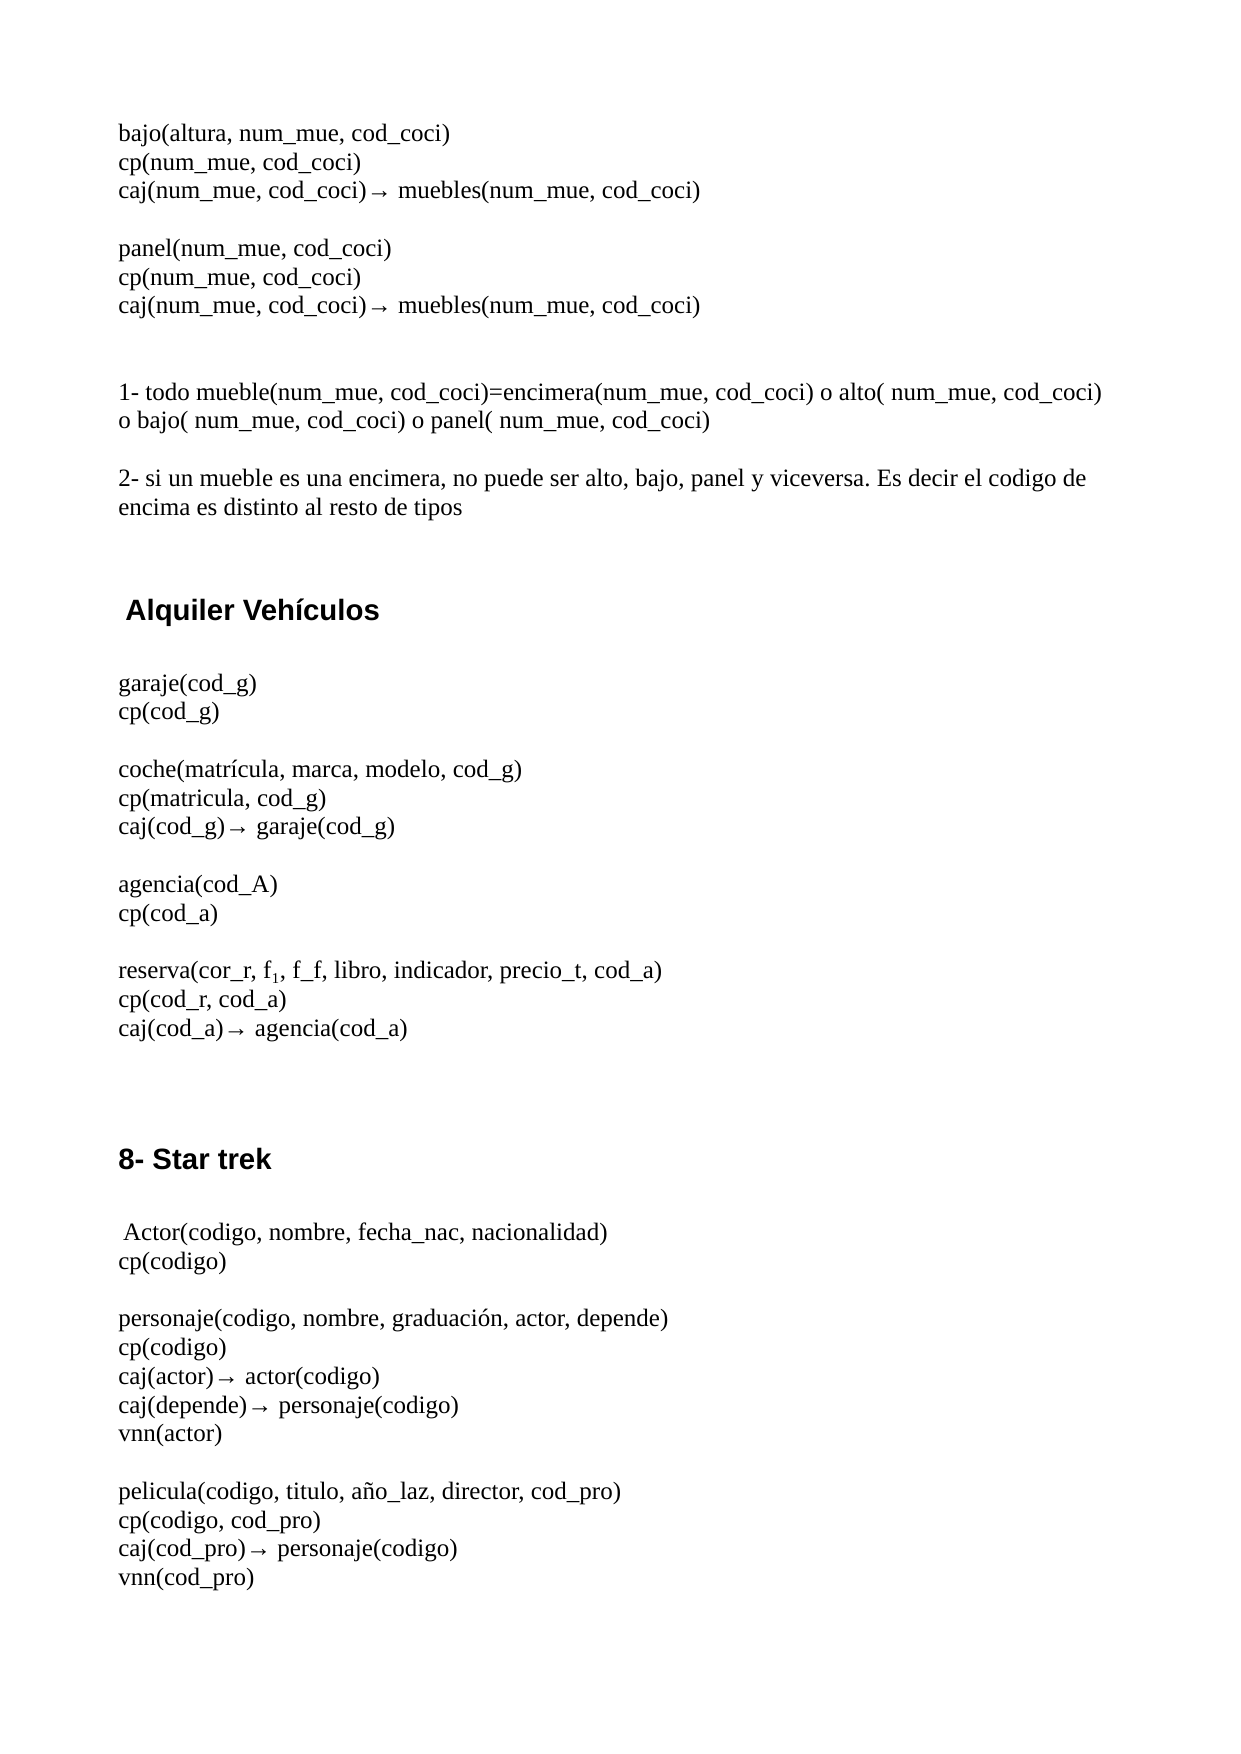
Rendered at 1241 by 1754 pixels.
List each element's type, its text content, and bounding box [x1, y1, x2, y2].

text o bajo( num_mue, cod_coci) o panel( num_mue, cod_coci) [118, 406, 1122, 434]
subtitle Alquiler Vehículos [118, 593, 1122, 626]
text panel(num_mue, cod_coci) [118, 233, 1122, 262]
text caj(cod_pro)→ personaje(codigo) [118, 1533, 1122, 1562]
text caj(cod_g)→ garaje(cod_g) [118, 811, 1122, 840]
text cp(cod_g) [118, 696, 1122, 725]
text cp(cod_a) [118, 898, 1122, 926]
text 2- si un mueble es una encimera, no puede ser alto, bajo, panel y viceversa. Es decir el codigo de encima es distinto al resto de tipos [118, 463, 1122, 521]
text vnn(cod_pro) [118, 1562, 1122, 1591]
text garaje(cod_g) [118, 668, 1122, 696]
text cp(matricula, cod_g) [118, 783, 1122, 811]
text cp(codigo) [118, 1332, 1122, 1361]
text pelicula(codigo, titulo, año_laz, director, cod_pro) [118, 1476, 1122, 1505]
text cp(num_mue, cod_coci) [118, 147, 1122, 176]
text personaje(codigo, nombre, graduación, actor, depende) [118, 1303, 1122, 1332]
text cp(cod_r, cod_a) [118, 984, 1122, 1013]
text cp(codigo, cod_pro) [118, 1505, 1122, 1533]
subtitle 8- Star trek [118, 1142, 1122, 1176]
text bajo(altura, num_mue, cod_coci) [118, 118, 1122, 147]
text caj(actor)→ actor(codigo) [118, 1361, 1122, 1390]
text agencia(cod_A) [118, 869, 1122, 898]
text Actor(codigo, nombre, fecha_nac, nacionalidad) [118, 1217, 1122, 1246]
text vnn(actor) [118, 1418, 1122, 1447]
text caj(cod_a)→ agencia(cod_a) [118, 1013, 1122, 1041]
text reserva(cor_r, f₁, f_f, libro, indicador, precio_t, cod_a) [118, 955, 1122, 984]
text caj(num_mue, cod_coci)→ muebles(num_mue, cod_coci) [118, 176, 1122, 204]
text caj(num_mue, cod_coci)→ muebles(num_mue, cod_coci) [118, 291, 1122, 319]
text caj(depende)→ personaje(codigo) [118, 1390, 1122, 1418]
text cp(codigo) [118, 1246, 1122, 1275]
text 1- todo mueble(num_mue, cod_coci)=encimera(num_mue, cod_coci) o alto( num_mue, cod_coci) [118, 377, 1122, 406]
text cp(num_mue, cod_coci) [118, 262, 1122, 291]
text coche(matrícula, marca, modelo, cod_g) [118, 754, 1122, 783]
